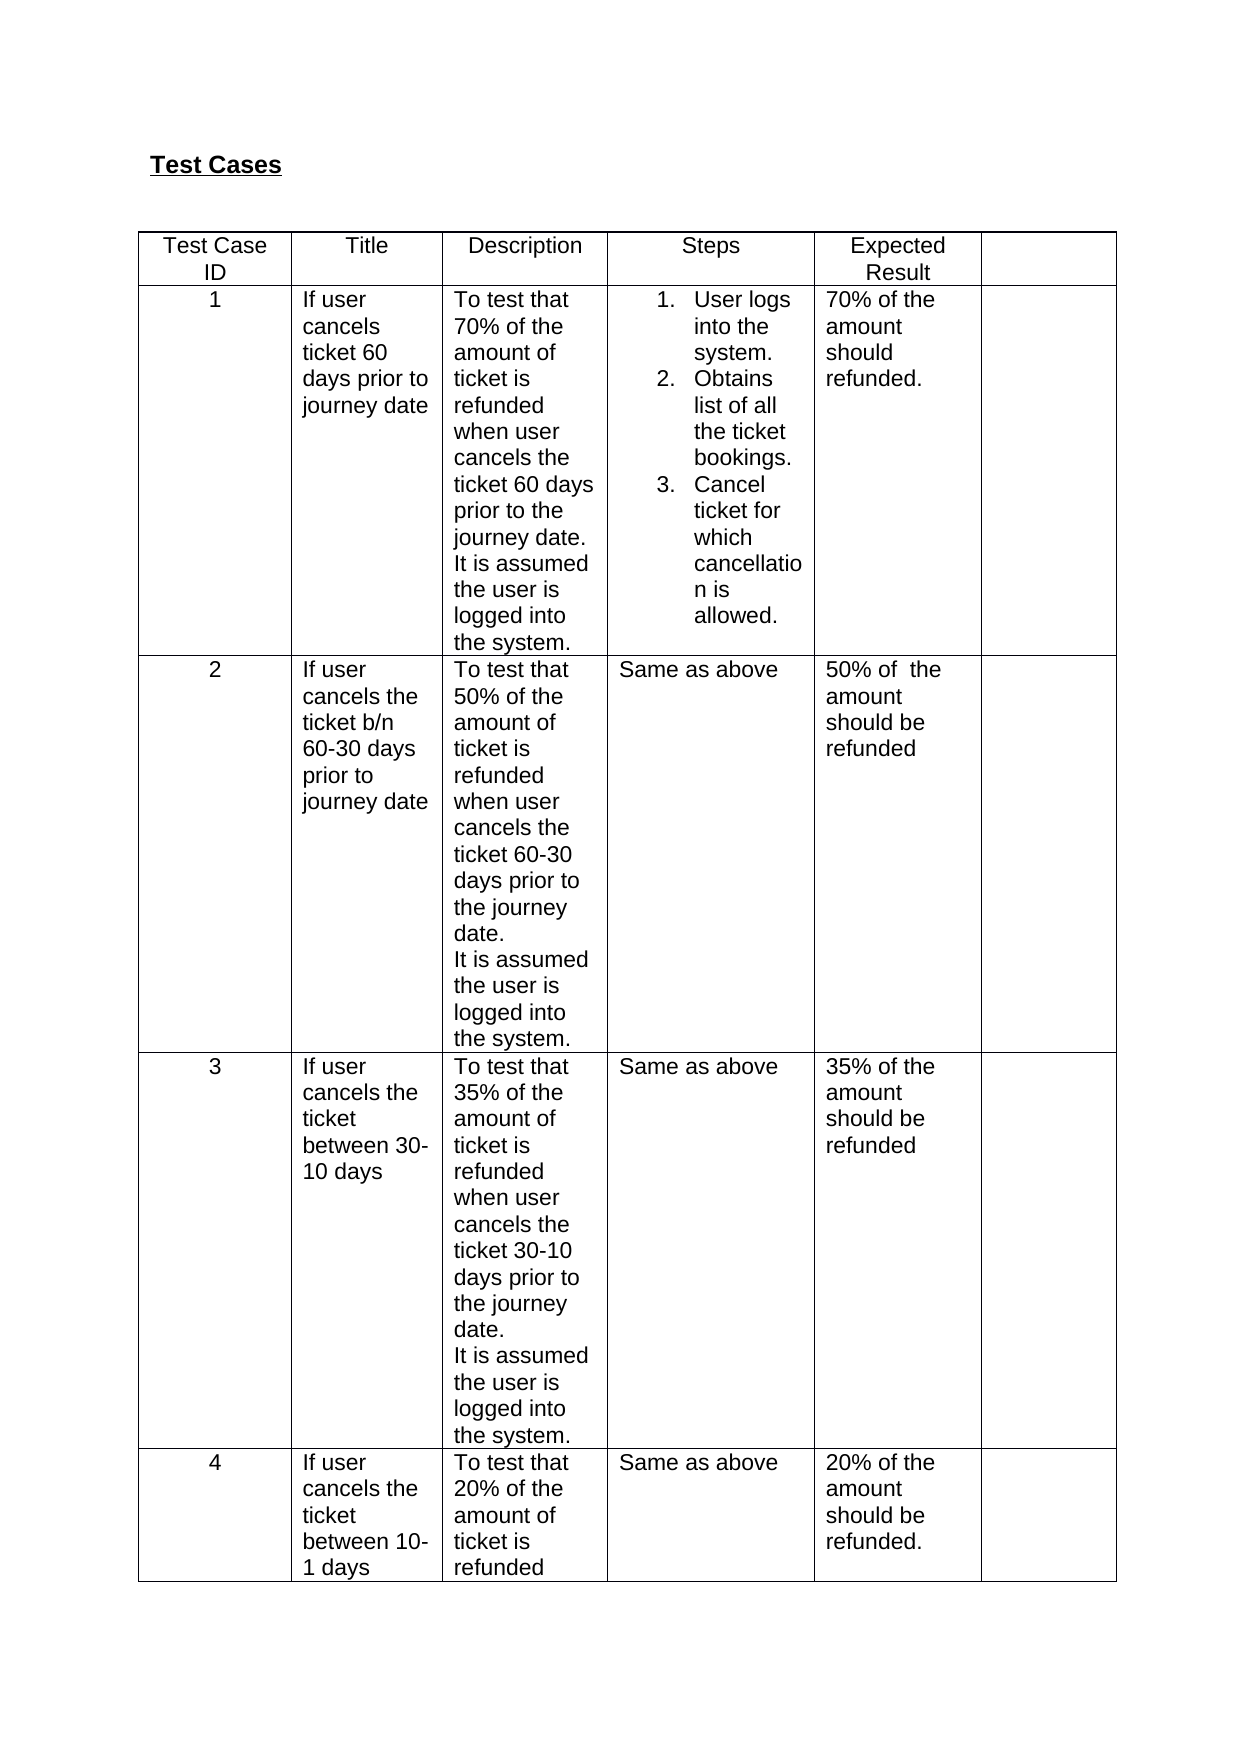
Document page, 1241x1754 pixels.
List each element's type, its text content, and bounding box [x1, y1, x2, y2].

table_cell 50% of the amount should be refunded [815, 656, 981, 1052]
text Test Cases [150, 150, 1090, 179]
table_cell If user cancels ticket 60 days prior to journey date [292, 286, 442, 655]
table_cell [982, 1449, 1116, 1581]
table_cell 3 [139, 1053, 291, 1448]
table_header [982, 233, 1116, 285]
table_cell 35% of the amount should be refunded [815, 1053, 981, 1448]
table_cell If user cancels the ticket between 30-10 days [292, 1053, 442, 1448]
table_cell 20% of the amount should be refunded. [815, 1449, 981, 1581]
table_cell User logs into the system. Obtains list of all the ticket bookings. Cancel ticket for which cancellation is allowed. [608, 286, 814, 655]
table_header Expected Result [815, 233, 981, 285]
table_cell To test that 70% of the amount of ticket is refunded when user cancels the ticket 60 days prior to the journey date. It is assumed the user is logged into the system. [443, 286, 607, 655]
table_cell To test that 20% of the amount of ticket is refunded [443, 1449, 607, 1581]
table_cell 70% of the amount should refunded. [815, 286, 981, 655]
table_cell Same as above [608, 1449, 814, 1581]
table_header Steps [608, 233, 814, 285]
table_cell [982, 1053, 1116, 1448]
table_cell Same as above [608, 1053, 814, 1448]
table_cell If user cancels the ticket b/n 60-30 days prior to journey date [292, 656, 442, 1052]
table_cell [982, 656, 1116, 1052]
table_header Description [443, 233, 607, 285]
table_cell If user cancels the ticket between 10-1 days [292, 1449, 442, 1581]
table_cell To test that 50% of the amount of ticket is refunded when user cancels the ticket 60-30 days prior to the journey date. It is assumed the user is logged into the system. [443, 656, 607, 1052]
table_cell 4 [139, 1449, 291, 1581]
table_cell [982, 286, 1116, 655]
table_cell To test that 35% of the amount of ticket is refunded when user cancels the ticket 30-10 days prior to the journey date. It is assumed the user is logged into the system. [443, 1053, 607, 1448]
table_cell 2 [139, 656, 291, 1052]
table_cell 1 [139, 286, 291, 655]
table_header Title [292, 233, 442, 285]
table_header Test Case ID [139, 233, 291, 285]
table_cell Same as above [608, 656, 814, 1052]
